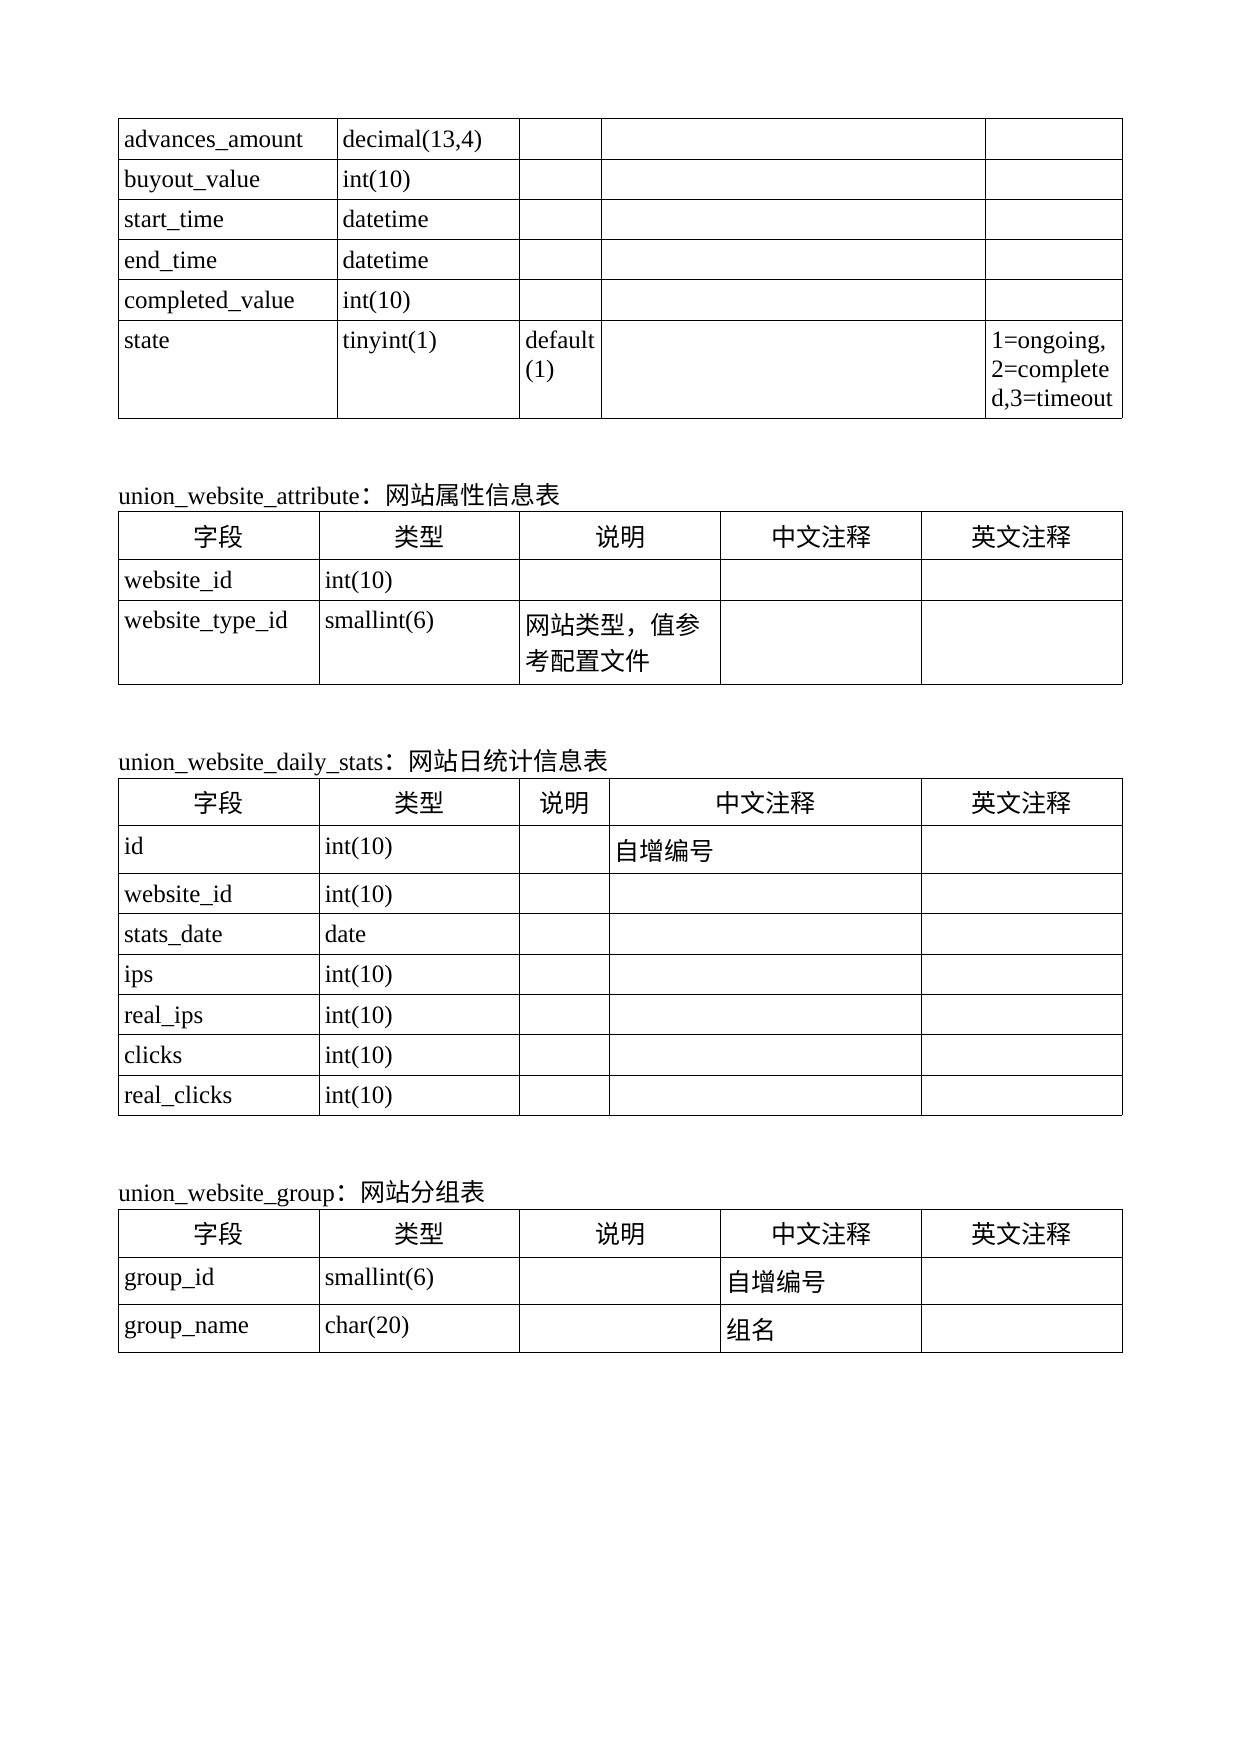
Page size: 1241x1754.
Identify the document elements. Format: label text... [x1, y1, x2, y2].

table_cell int(10) [338, 280, 519, 320]
table_cell int(10) [320, 1076, 519, 1115]
table_cell advances_amount [119, 119, 337, 158]
table_cell decimal(13,4) [338, 119, 519, 158]
table_header 类型 [320, 1210, 519, 1257]
table_cell stats_date [119, 914, 319, 954]
table_cell tinyint(1) [338, 321, 519, 417]
table_cell website_id [119, 560, 319, 599]
table_cell 网站类型，值参考配置文件 [520, 601, 720, 683]
table_cell clicks [119, 1035, 319, 1074]
table_header 字段 [119, 779, 319, 825]
table_cell [520, 240, 601, 279]
table_header 字段 [119, 512, 319, 559]
table_cell [520, 280, 601, 320]
table_header 中文注释 [721, 512, 921, 559]
table_cell default(1) [520, 321, 601, 417]
table_cell [986, 240, 1122, 279]
table_cell [610, 1035, 921, 1074]
table_cell [520, 955, 609, 994]
table_cell char(20) [320, 1305, 519, 1352]
table_header 英文注释 [922, 512, 1122, 559]
table_cell int(10) [320, 560, 519, 599]
table_cell 自增编号 [610, 826, 921, 873]
table_cell [922, 826, 1122, 873]
table_cell [520, 1035, 609, 1074]
table_cell [922, 560, 1122, 599]
table_cell smallint(6) [320, 1258, 519, 1304]
table_cell ips [119, 955, 319, 994]
table_cell int(10) [320, 826, 519, 873]
table_cell [602, 160, 985, 199]
table_cell int(10) [320, 874, 519, 913]
table_cell [610, 874, 921, 913]
text union_website_group：网站分组表 [118, 1172, 1122, 1209]
table_cell int(10) [338, 160, 519, 199]
table_cell [602, 240, 985, 279]
text union_website_daily_stats：网站日统计信息表 [118, 741, 1122, 777]
table_cell [520, 995, 609, 1034]
table_cell [986, 200, 1122, 239]
table_cell date [320, 914, 519, 954]
table_cell [922, 914, 1122, 954]
table_cell [602, 321, 985, 417]
table_cell id [119, 826, 319, 873]
table_cell [922, 1305, 1122, 1352]
table_cell [922, 955, 1122, 994]
table_cell [520, 200, 601, 239]
table_cell [520, 1258, 720, 1304]
table_cell [922, 1258, 1122, 1304]
table_cell datetime [338, 200, 519, 239]
table_cell [922, 874, 1122, 913]
table_cell [520, 914, 609, 954]
table_cell end_time [119, 240, 337, 279]
table_cell [610, 1076, 921, 1115]
table_cell [610, 995, 921, 1034]
table_cell [986, 119, 1122, 158]
table_cell [520, 560, 720, 599]
table_header 英文注释 [922, 1210, 1122, 1257]
table_cell start_time [119, 200, 337, 239]
table_cell int(10) [320, 1035, 519, 1074]
table_cell [986, 160, 1122, 199]
table_cell [610, 955, 921, 994]
table_cell website_id [119, 874, 319, 913]
table_cell [922, 1035, 1122, 1074]
table_header 字段 [119, 1210, 319, 1257]
table_header 说明 [520, 512, 720, 559]
table_cell int(10) [320, 955, 519, 994]
table_cell [602, 119, 985, 158]
table_cell [520, 826, 609, 873]
table_cell [520, 1305, 720, 1352]
table_header 类型 [320, 779, 519, 825]
table_cell real_clicks [119, 1076, 319, 1115]
table_cell [922, 995, 1122, 1034]
text union_website_attribute：网站属性信息表 [118, 475, 1122, 511]
table_header 类型 [320, 512, 519, 559]
table_cell [922, 601, 1122, 683]
table_cell 组名 [721, 1305, 921, 1352]
table_cell [922, 1076, 1122, 1115]
table_cell buyout_value [119, 160, 337, 199]
table_cell datetime [338, 240, 519, 279]
table_cell real_ips [119, 995, 319, 1034]
table_cell [986, 280, 1122, 320]
table_cell 1=ongoing,2=completed,3=timeout [986, 321, 1122, 417]
table_cell [520, 1076, 609, 1115]
table_header 说明 [520, 779, 609, 825]
table_cell [721, 601, 921, 683]
table_cell state [119, 321, 337, 417]
table_cell smallint(6) [320, 601, 519, 683]
table_cell [520, 160, 601, 199]
table_cell group_id [119, 1258, 319, 1304]
table_header 说明 [520, 1210, 720, 1257]
table_header 英文注释 [922, 779, 1122, 825]
table_cell group_name [119, 1305, 319, 1352]
table_cell [610, 914, 921, 954]
table_cell [520, 874, 609, 913]
table_cell [721, 560, 921, 599]
table_cell website_type_id [119, 601, 319, 683]
table_header 中文注释 [610, 779, 921, 825]
table_cell [602, 200, 985, 239]
table_cell int(10) [320, 995, 519, 1034]
table_header 中文注释 [721, 1210, 921, 1257]
table_cell completed_value [119, 280, 337, 320]
table_cell 自增编号 [721, 1258, 921, 1304]
table_cell [520, 119, 601, 158]
table_cell [602, 280, 985, 320]
